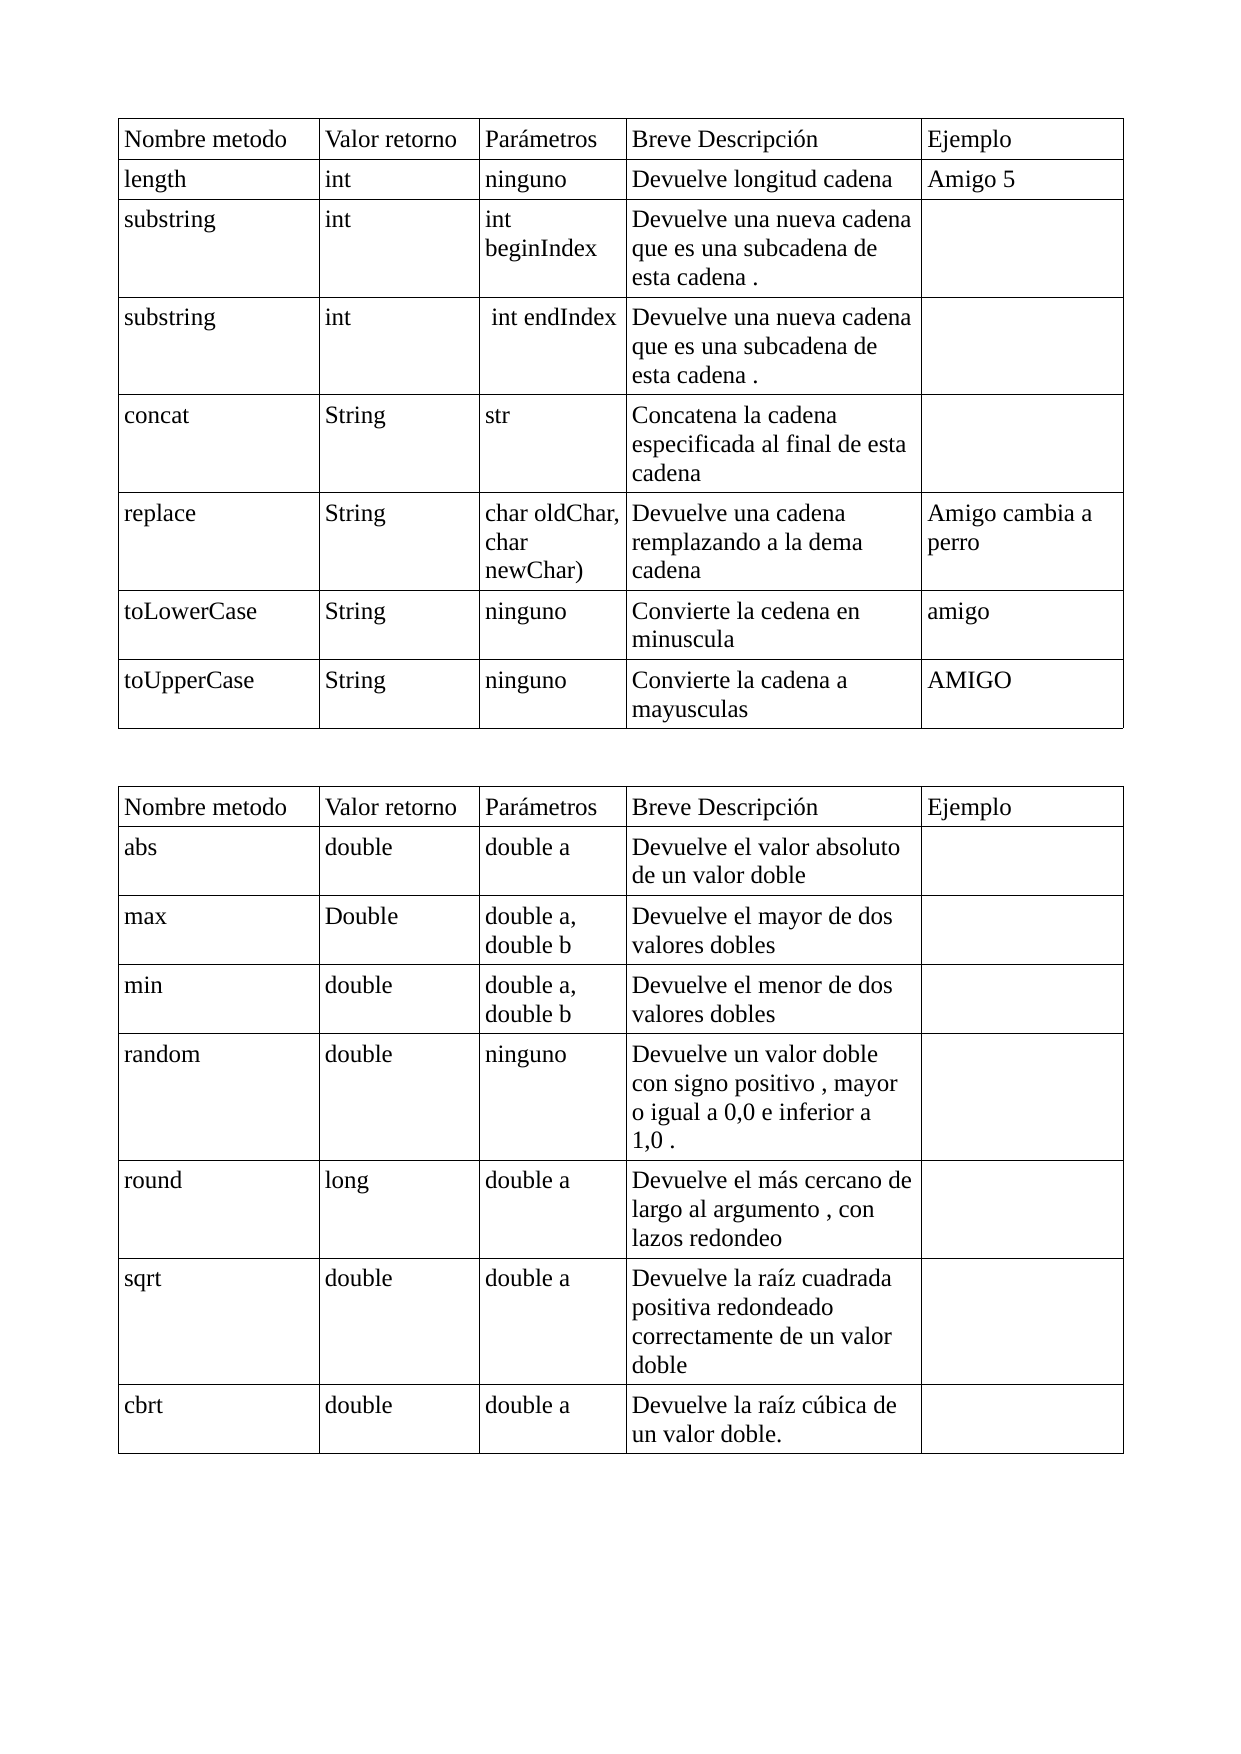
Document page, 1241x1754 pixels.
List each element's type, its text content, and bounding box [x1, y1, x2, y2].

table_cell replace [119, 493, 319, 590]
table_cell [922, 1161, 1123, 1258]
table_cell int endIndex [480, 298, 626, 394]
table_cell double a [480, 1161, 626, 1258]
table_cell [922, 1034, 1123, 1160]
table_cell Devuelve la raíz cuadrada positiva redondeado correctamente de un valor doble [627, 1259, 921, 1384]
table_cell Double [320, 896, 479, 964]
table_cell random [119, 1034, 319, 1160]
table_header Valor retorno [320, 787, 479, 826]
table_cell Devuelve un valor doble con signo positivo , mayor o igual a 0,0 e inferior a 1,0 . [627, 1034, 921, 1160]
table_cell substring [119, 200, 319, 297]
table_cell Concatena la cadena especificada al final de esta cadena [627, 395, 921, 492]
table_cell amigo [922, 591, 1123, 659]
table_cell String [320, 660, 479, 728]
table_cell [922, 896, 1123, 964]
table_cell int [320, 298, 479, 394]
table_cell ninguno [480, 1034, 626, 1160]
table_header Breve Descripción [627, 787, 921, 826]
table_cell Amigo 5 [922, 160, 1123, 199]
table_cell [922, 395, 1123, 492]
table_cell ninguno [480, 160, 626, 199]
table_cell round [119, 1161, 319, 1258]
table_cell length [119, 160, 319, 199]
table_cell [922, 827, 1123, 895]
table_cell int [320, 200, 479, 297]
table_cell Devuelve una cadena remplazando a la dema cadena [627, 493, 921, 590]
table_cell concat [119, 395, 319, 492]
table_cell Amigo cambia a perro [922, 493, 1123, 590]
table_cell substring [119, 298, 319, 394]
table_cell [922, 965, 1123, 1033]
table_cell double [320, 1259, 479, 1384]
table_cell double [320, 1385, 479, 1453]
table_cell long [320, 1161, 479, 1258]
table_header Breve Descripción [627, 119, 921, 158]
table_cell char oldChar, char newChar) [480, 493, 626, 590]
table_cell sqrt [119, 1259, 319, 1384]
table_cell Devuelve una nueva cadena que es una subcadena de esta cadena . [627, 298, 921, 394]
table_cell [922, 1385, 1123, 1453]
table_cell Convierte la cedena en minuscula [627, 591, 921, 659]
table_cell ninguno [480, 660, 626, 728]
table_cell str [480, 395, 626, 492]
table_header Parámetros [480, 119, 626, 158]
table_cell abs [119, 827, 319, 895]
table_header Valor retorno [320, 119, 479, 158]
table_cell Devuelve el más cercano de largo al argumento , con lazos redondeo [627, 1161, 921, 1258]
table_cell Devuelve el mayor de dos valores dobles [627, 896, 921, 964]
table_cell double a [480, 1259, 626, 1384]
table_header Ejemplo [922, 787, 1123, 826]
table_cell String [320, 591, 479, 659]
table_cell double [320, 827, 479, 895]
table_cell Devuelve el valor absoluto de un valor doble [627, 827, 921, 895]
table_cell min [119, 965, 319, 1033]
table_cell int [320, 160, 479, 199]
table_cell max [119, 896, 319, 964]
table_cell double a [480, 827, 626, 895]
table_header Parámetros [480, 787, 626, 826]
table_header Nombre metodo [119, 119, 319, 158]
table_cell Devuelve la raíz cúbica de un valor doble. [627, 1385, 921, 1453]
table_header Nombre metodo [119, 787, 319, 826]
table_cell toUpperCase [119, 660, 319, 728]
table_cell int beginIndex [480, 200, 626, 297]
table_cell double a, double b [480, 896, 626, 964]
table_cell String [320, 395, 479, 492]
table_cell double a, double b [480, 965, 626, 1033]
table_cell AMIGO [922, 660, 1123, 728]
table_cell double a [480, 1385, 626, 1453]
table_header Ejemplo [922, 119, 1123, 158]
table_cell Devuelve longitud cadena [627, 160, 921, 199]
table_cell double [320, 1034, 479, 1160]
table_cell Convierte la cadena a mayusculas [627, 660, 921, 728]
table_cell toLowerCase [119, 591, 319, 659]
table_cell double [320, 965, 479, 1033]
table_cell Devuelve el menor de dos valores dobles [627, 965, 921, 1033]
table_cell Devuelve una nueva cadena que es una subcadena de esta cadena . [627, 200, 921, 297]
table_cell [922, 298, 1123, 394]
table_cell ninguno [480, 591, 626, 659]
table_cell [922, 1259, 1123, 1384]
table_cell String [320, 493, 479, 590]
table_cell [922, 200, 1123, 297]
table_cell cbrt [119, 1385, 319, 1453]
